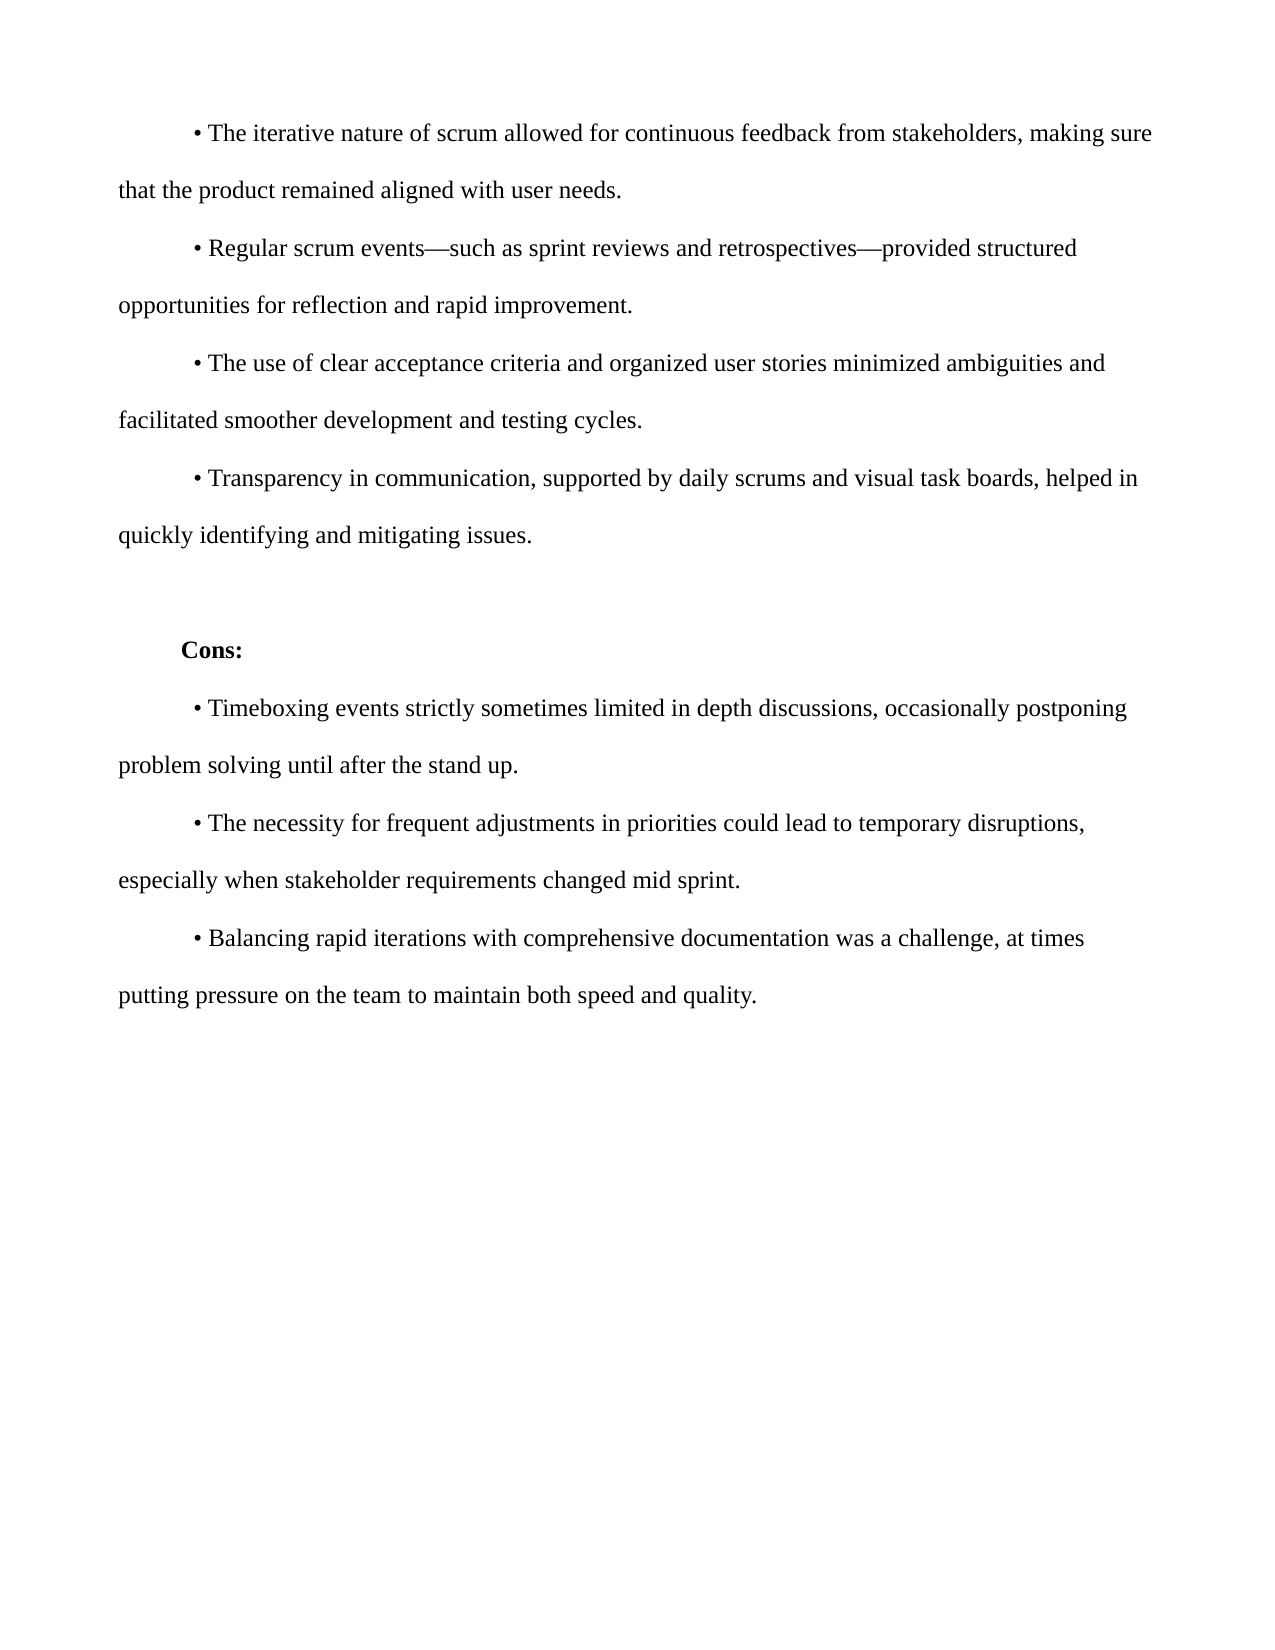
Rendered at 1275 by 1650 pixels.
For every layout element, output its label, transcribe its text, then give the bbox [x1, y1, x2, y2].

text • Regular scrum events—such as sprint reviews and retrospectives—provided structured opportunities for reflection and rapid improvement. [118, 233, 1157, 319]
text Cons: [118, 636, 1157, 664]
text • Transparency in communication, supported by daily scrums and visual task boards, helped in quickly identifying and mitigating issues. [118, 463, 1157, 549]
text • The necessity for frequent adjustments in priorities could lead to temporary disruptions, especially when stakeholder requirements changed mid sprint. [118, 808, 1157, 894]
text • The iterative nature of scrum allowed for continuous feedback from stakeholders, making sure that the product remained aligned with user needs. [118, 118, 1157, 204]
text • Balancing rapid iterations with comprehensive documentation was a challenge, at times putting pressure on the team to maintain both speed and quality. [118, 923, 1157, 1009]
text • The use of clear acceptance criteria and organized user stories minimized ambiguities and facilitated smoother development and testing cycles. [118, 348, 1157, 434]
text • Timeboxing events strictly sometimes limited in depth discussions, occasionally postponing problem solving until after the stand up. [118, 693, 1157, 779]
